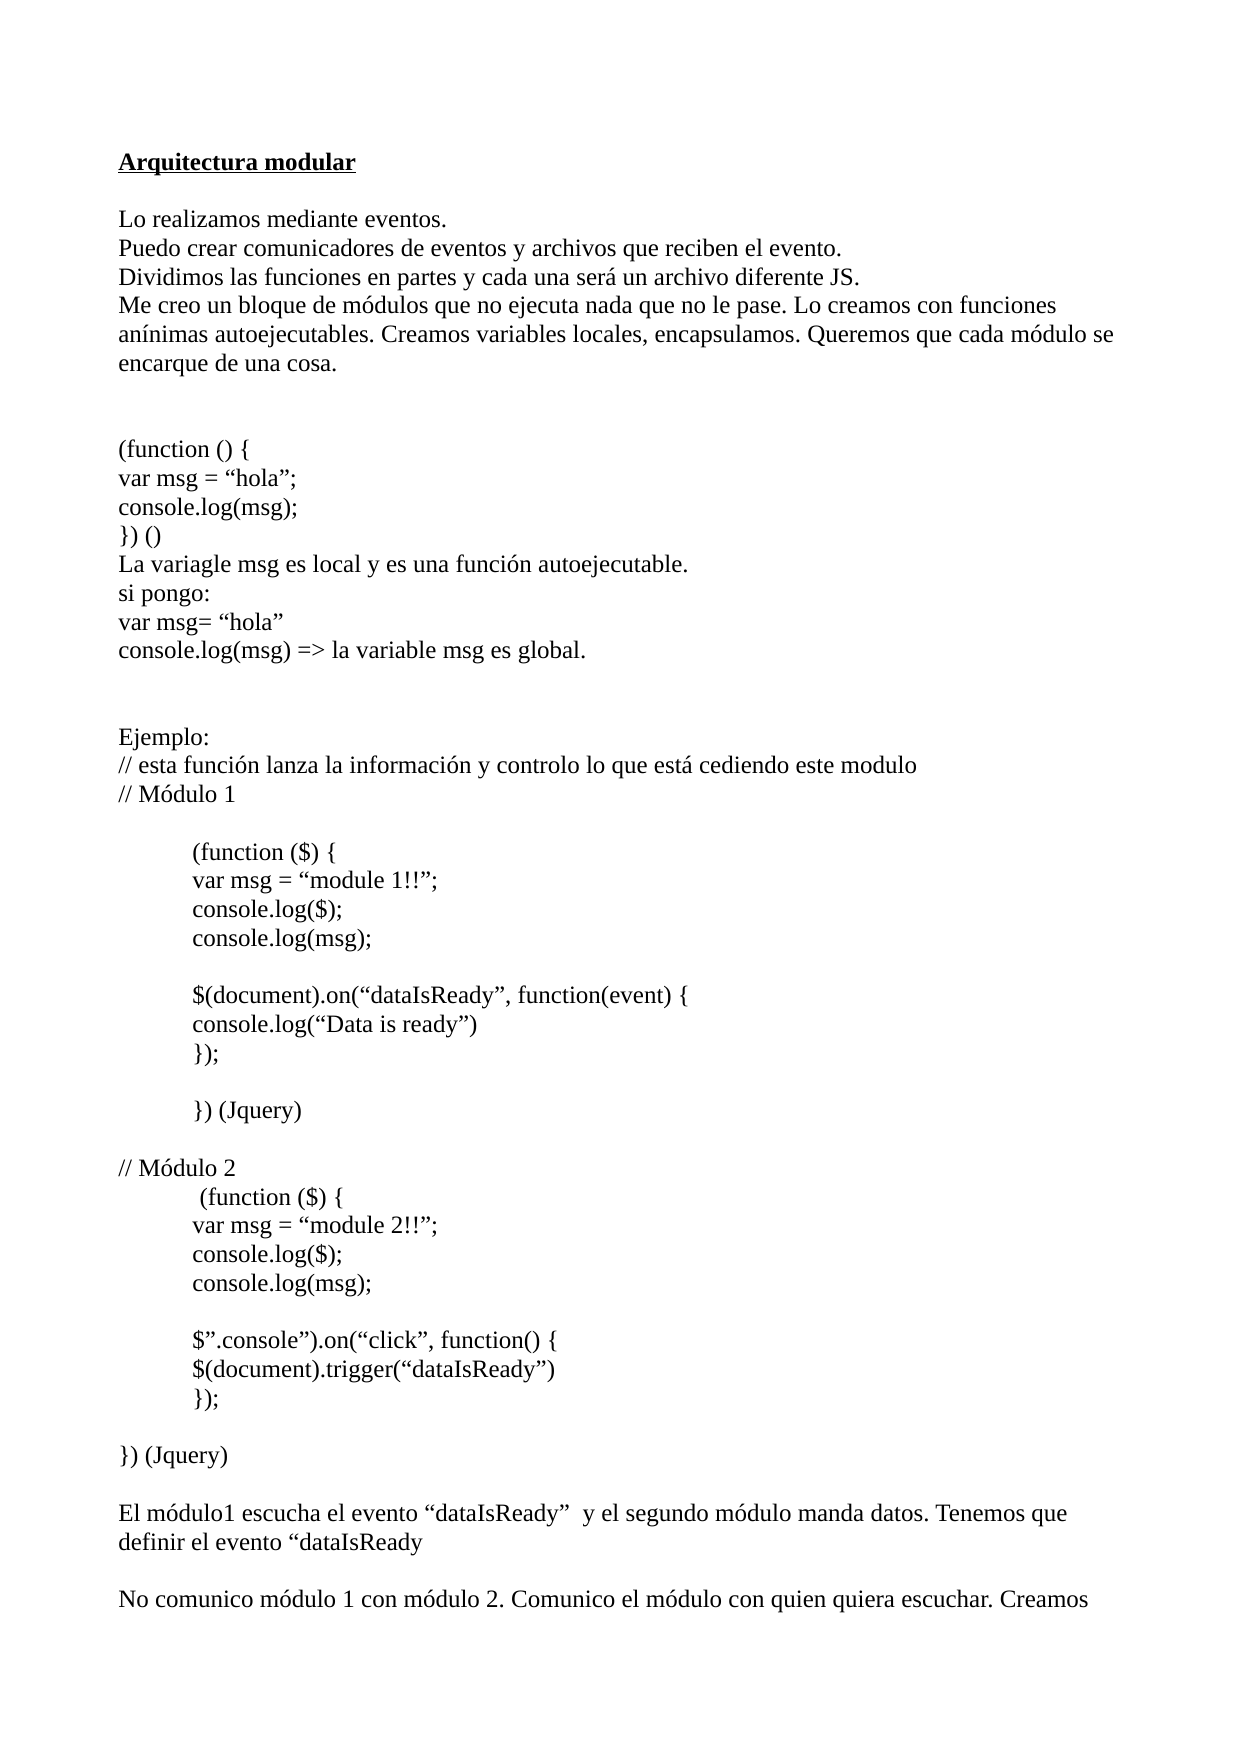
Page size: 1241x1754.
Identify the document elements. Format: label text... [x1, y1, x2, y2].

text $(document).trigger(“dataIsReady”) [192, 1354, 1122, 1383]
text // Módulo 1 [118, 779, 1122, 808]
text var msg = “module 2!!”; [192, 1211, 1122, 1239]
text // Módulo 2 [118, 1153, 1122, 1182]
text Dividimos las funciones en partes y cada una será un archivo diferente JS. [118, 262, 1122, 291]
text }); [192, 1038, 1122, 1067]
text El módulo1 escucha el evento “dataIsReady” y el segundo módulo manda datos. Tenemos que definir el evento “dataIsReady [118, 1498, 1122, 1556]
text Lo realizamos mediante eventos. [118, 204, 1122, 233]
text La variagle msg es local y es una función autoejecutable. [118, 549, 1122, 578]
text console.log(msg) => la variable msg es global. [118, 636, 1122, 664]
text Ejemplo: [118, 722, 1122, 751]
text // esta función lanza la información y controlo lo que está cediendo este modulo [118, 751, 1122, 779]
text Arquitectura modular [118, 147, 1122, 176]
text (function ($) { [118, 1182, 1122, 1211]
text console.log(msg); [192, 1268, 1122, 1297]
text console.log(msg); [118, 492, 1122, 521]
text }); [192, 1383, 1122, 1412]
text Me creo un bloque de módulos que no ejecuta nada que no le pase. Lo creamos con funciones anínimas autoejecutables. Creamos variables locales, encapsulamos. Queremos que cada módulo se encarque de una cosa. [118, 291, 1122, 377]
text var msg = “module 1!!”; [192, 866, 1122, 894]
text $(document).on(“dataIsReady”, function(event) { [192, 981, 1122, 1009]
text }) (Jquery) [118, 1441, 1122, 1469]
text console.log($); [192, 894, 1122, 923]
text }) () [118, 521, 1122, 549]
text console.log(“Data is ready”) [192, 1009, 1122, 1038]
text console.log(msg); [192, 923, 1122, 952]
text var msg= “hola” [118, 607, 1122, 636]
text console.log($); [192, 1239, 1122, 1268]
text (function ($) { [192, 837, 1122, 866]
text }) (Jquery) [192, 1096, 1122, 1124]
text si pongo: [118, 578, 1122, 607]
text $”.console”).on(“click”, function() { [192, 1326, 1122, 1354]
text (function () { [118, 434, 1122, 463]
text var msg = “hola”; [118, 463, 1122, 492]
text No comunico módulo 1 con módulo 2. Comunico el módulo con quien quiera escuchar. Creamos [118, 1584, 1122, 1613]
text Puedo crear comunicadores de eventos y archivos que reciben el evento. [118, 233, 1122, 262]
